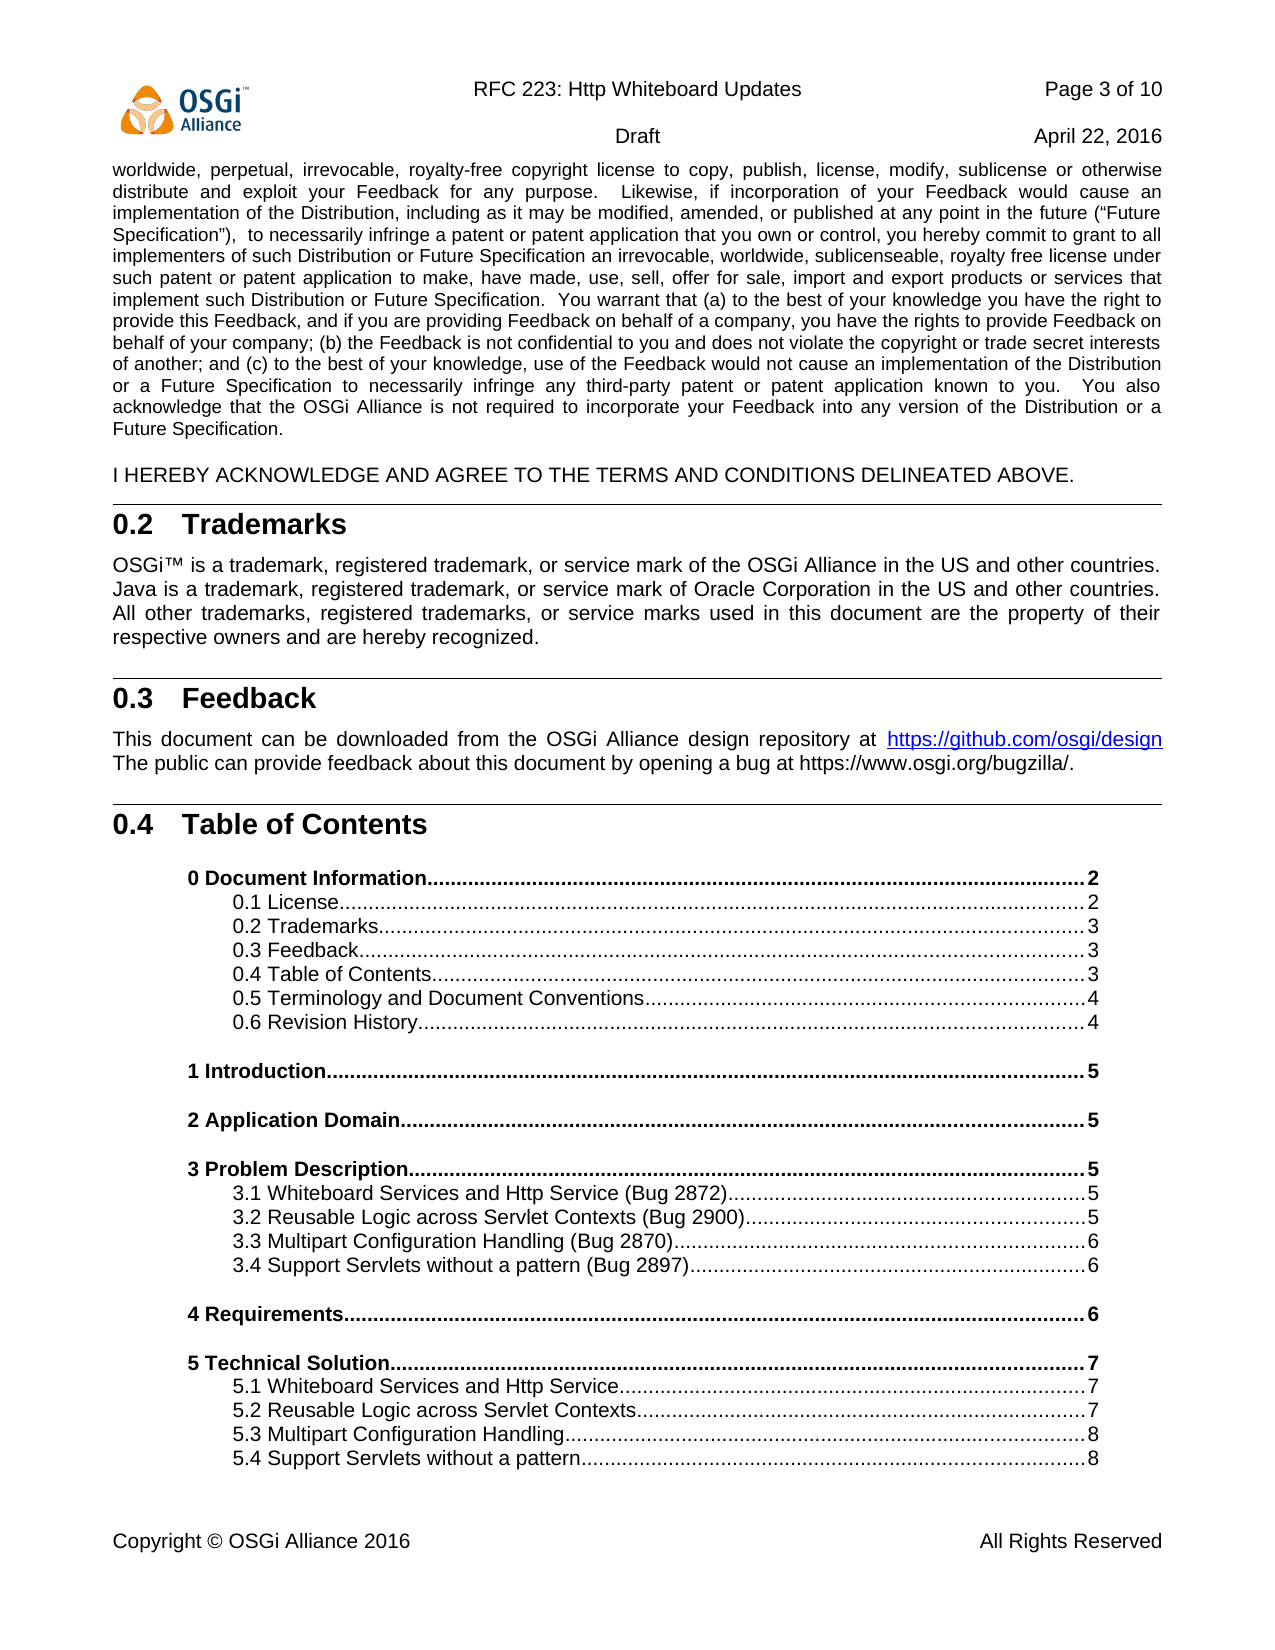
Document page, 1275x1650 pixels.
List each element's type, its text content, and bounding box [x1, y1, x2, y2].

text 3.4 Support Servlets without a pattern (Bug 2897) 6 [232, 1252, 1162, 1276]
text worldwide, perpetual, irrevocable, royalty-free copyright license to copy, publish, license, modify, sublicense or otherwise distribute and exploit your Feedback for any purpose. Likewise, if incorporation of your Feedback would cause an implementation of the Distribution, including as it may be modified, amended, or published at any point in the future (“Future Specification”), to necessarily infringe a patent or patent application that you own or control, you hereby commit to grant to all implementers of such Distribution or Future Specification an irrevocable, worldwide, sublicenseable, royalty free license under such patent or patent application to make, have made, use, sell, offer for sale, import and export products or services that implement such Distribution or Future Specification. You warrant that (a) to the best of your knowledge you have the right to provide this Feedback, and if you are providing Feedback on behalf of a company, you have the rights to provide Feedback on behalf of your company; (b) the Feedback is not confidential to you and does not violate the copyright or trade secret interests of another; and (c) to the best of your knowledge, use of the Feedback would not cause an implementation of the Distribution or a Future Specification to necessarily infringe any third-party patent or patent application known to you. You also acknowledge that the OSGi Alliance is not required to incorporate your Feedback into any version of the Distribution or a Future Specification. [112, 159, 1162, 439]
text 0.3 Feedback 3 [232, 938, 1162, 962]
text 3 Problem Description 5 [187, 1157, 1162, 1181]
text 0.1 License 2 [232, 890, 1162, 914]
picture [113, 78, 257, 142]
text 3.2 Reusable Logic across Servlet Contexts (Bug 2900) 5 [232, 1204, 1162, 1228]
text 0.6 Revision History 4 [232, 1010, 1162, 1034]
text 0.2 Trademarks 3 [232, 914, 1162, 938]
text I HEREBY ACKNOWLEDGE AND AGREE TO THE TERMS AND CONDITIONS DELINEATED ABOVE. [112, 463, 1162, 487]
text 5.3 Multipart Configuration Handling 8 [232, 1422, 1162, 1446]
subtitle Table of Contents [112, 805, 1162, 841]
text 0 Document Information 2 [187, 866, 1162, 890]
subtitle Feedback [112, 679, 1162, 715]
text 5.1 Whiteboard Services and Http Service 7 [232, 1374, 1162, 1398]
text 4 Requirements 6 [187, 1301, 1162, 1325]
text 3.1 Whiteboard Services and Http Service (Bug 2872) 5 [232, 1181, 1162, 1204]
text 1 Introduction 5 [187, 1059, 1162, 1083]
subtitle Trademarks [112, 505, 1162, 541]
text This document can be downloaded from the OSGi Alliance design repository at https://github.com/osgi/design The public can provide feedback about this document by opening a bug at https://www.osgi.org/bugzilla/. [112, 727, 1162, 775]
text 0.4 Table of Contents 3 [232, 962, 1162, 986]
text 5.4 Support Servlets without a pattern 8 [232, 1446, 1162, 1470]
text 3.3 Multipart Configuration Handling (Bug 2870) 6 [232, 1228, 1162, 1252]
text 0.5 Terminology and Document Conventions 4 [232, 986, 1162, 1010]
text 5 Technical Solution 7 [187, 1350, 1162, 1374]
text 5.2 Reusable Logic across Servlet Contexts 7 [232, 1398, 1162, 1422]
text 2 Application Domain 5 [187, 1108, 1162, 1132]
text OSGi™ is a trademark, registered trademark, or service mark of the OSGi Alliance in the US and other countries. Java is a trademark, registered trademark, or service mark of Oracle Corporation in the US and other countries. All other trademarks, registered trademarks, or service marks used in this document are the property of their respective owners and are hereby recognized. [112, 553, 1162, 649]
